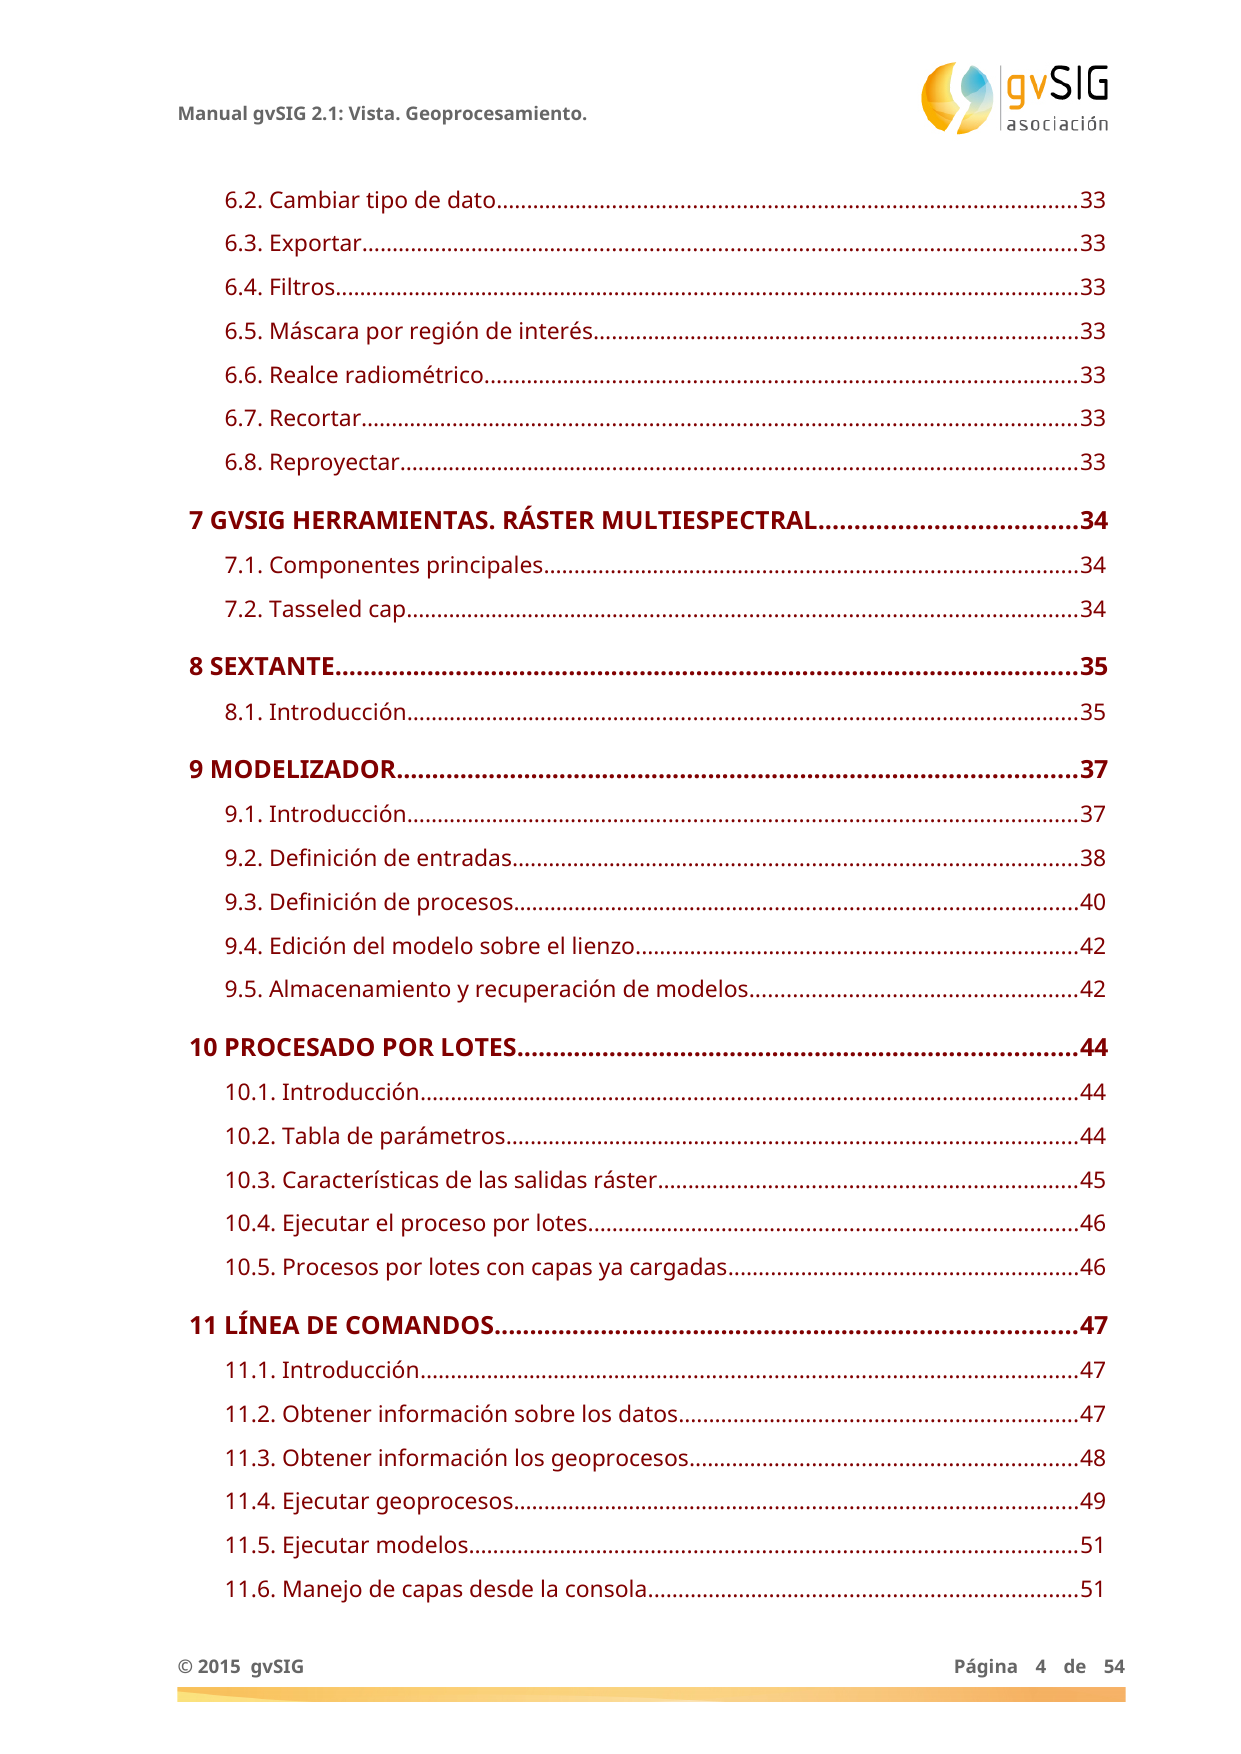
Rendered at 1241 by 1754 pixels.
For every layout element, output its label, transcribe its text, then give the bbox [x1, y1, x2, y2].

text 6.5. Máscara por región de interés 33 [218, 315, 1125, 346]
text 11.1. Introducción 47 [218, 1354, 1125, 1385]
picture [177, 1687, 1126, 1702]
text 11.4. Ejecutar geoprocesos 49 [218, 1485, 1125, 1516]
text 10.1. Introducción 44 [218, 1076, 1125, 1107]
text 10.2. Tabla de parámetros 44 [218, 1120, 1125, 1151]
text 9.1. Introducción 37 [218, 798, 1125, 829]
text 6.6. Realce radiométrico 33 [218, 359, 1125, 390]
text 6.7. Recortar 33 [218, 402, 1125, 434]
text 9.4. Edición del modelo sobre el lienzo 42 [218, 929, 1125, 961]
text 7.2. Tasseled cap 34 [218, 593, 1125, 624]
text 9.3. Definición de procesos 40 [218, 886, 1125, 917]
text 7 GvSIG herramientas. Ráster multiespectral 34 [189, 502, 1125, 536]
picture [902, 47, 1122, 148]
text 11.2. Obtener información sobre los datos 47 [218, 1398, 1125, 1429]
text 11 Línea de comandos 47 [189, 1307, 1125, 1341]
text 10.3. Características de las salidas ráster 45 [218, 1164, 1125, 1195]
text 6.4. Filtros 33 [218, 271, 1125, 302]
text 6.2. Cambiar tipo de dato 33 [218, 184, 1125, 215]
text 9.5. Almacenamiento y recuperación de modelos 42 [218, 973, 1125, 1004]
text 6.3. Exportar 33 [218, 227, 1125, 259]
text 10.5. Procesos por lotes con capas ya cargadas 46 [218, 1251, 1125, 1282]
text 8 sextante 35 [189, 649, 1125, 683]
text 6.8. Reproyectar 33 [218, 446, 1125, 477]
text 8.1. Introducción 35 [218, 696, 1125, 727]
text 10 Procesado por lotes 44 [189, 1029, 1125, 1064]
text 11.3. Obtener información los geoprocesos 48 [218, 1441, 1125, 1473]
text 11.5. Ejecutar modelos 51 [218, 1529, 1125, 1560]
text 9 modelizador 37 [189, 752, 1125, 786]
text 11.6. Manejo de capas desde la consola 51 [218, 1573, 1125, 1604]
text 9.2. Definición de entradas 38 [218, 842, 1125, 873]
text 7.1. Componentes principales 34 [218, 549, 1125, 580]
text 10.4. Ejecutar el proceso por lotes 46 [218, 1207, 1125, 1239]
